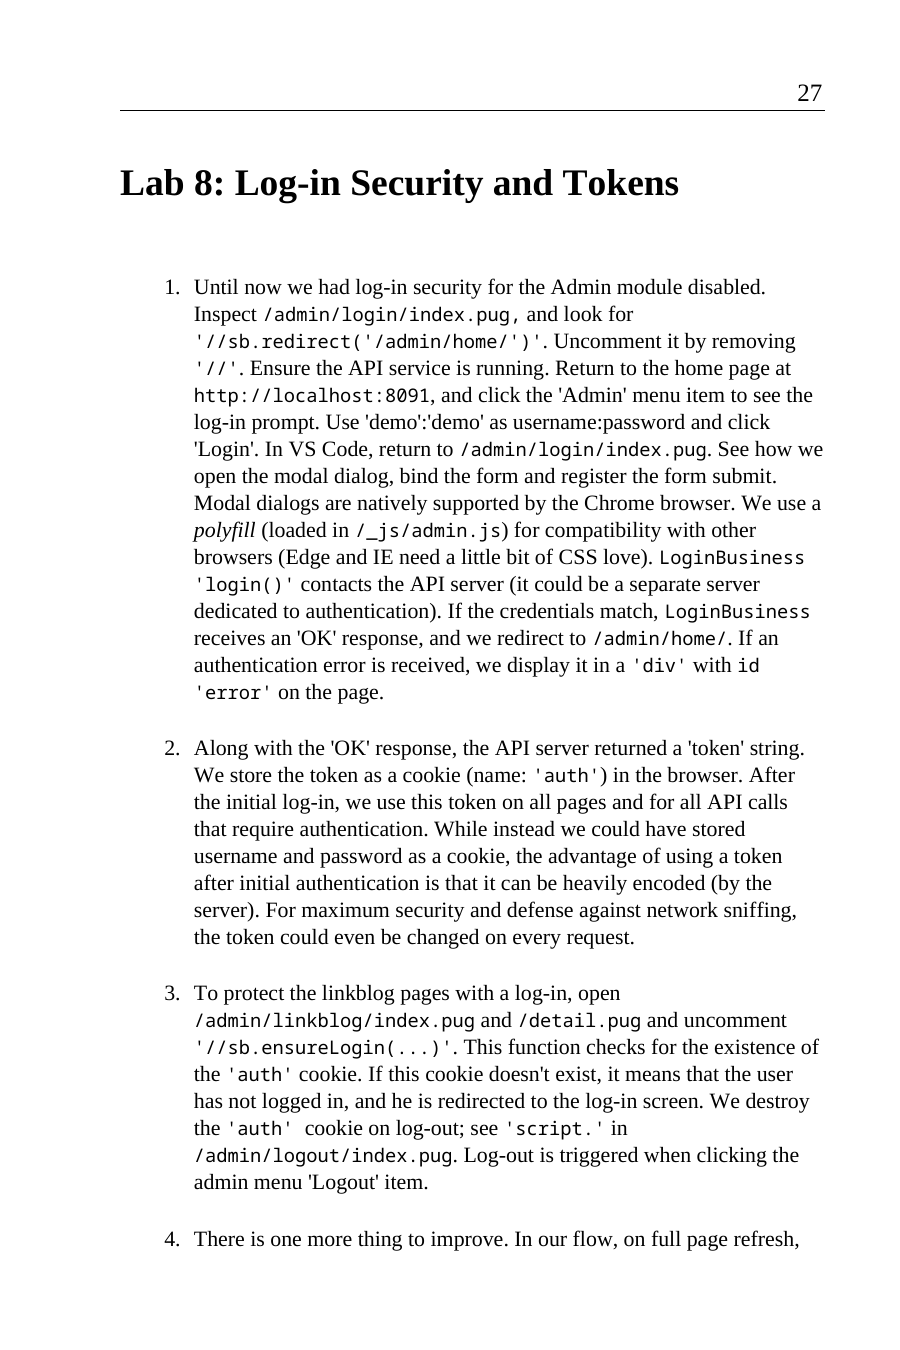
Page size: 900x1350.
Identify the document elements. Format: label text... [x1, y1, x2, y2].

list To protect the linkblog pages with a log-in, open /admin/linkblog/index.pug and /detail.pug and uncomment '//sb.ensureLogin(...)'. This function checks for the existence of the 'auth' cookie. If this cookie doesn't exist, it means that the user has not logged in, and he is redirected to the log-in screen. We destroy the 'auth' cookie on log-out; see 'script.' in /admin/logout/index.pug. Log-out is triggered when clicking the admin menu 'Logout' item. [164, 979, 825, 1195]
list There is one more thing to improve. In our flow, on full page refresh, [164, 1224, 825, 1252]
subtitle Lab 8: Log-in Security and Tokens [120, 161, 825, 204]
list Until now we had log-in security for the Admin module disabled. Inspect /admin/login/index.pug, and look for '//sb.redirect('/admin/home/')'. Uncomment it by removing '//'. Ensure the API service is running. Return to the home page at http://localhost:8091, and click the 'Admin' menu item to see the log-in prompt. Use 'demo':'demo' as username:password and click 'Login'. In VS Code, return to /admin/login/index.pug. See how we open the modal dialog, bind the form and register the form submit. Modal dialogs are natively supported by the Chrome browser. We use a polyfill (loaded in /_js/admin.js) for compatibility with other browsers (Edge and IE need a little bit of CSS love). LoginBusiness 'login()' contacts the API server (it could be a separate server dedicated to authentication). If the credentials match, LoginBusiness receives an 'OK' response, and we redirect to /admin/home/. If an authentication error is received, we display it in a 'div' with id 'error' on the page. [164, 273, 825, 704]
list Along with the 'OK' response, the API server returned a 'token' string. We store the token as a cookie (name: 'auth') in the browser. After the initial log-in, we use this token on all pages and for all API calls that require authentication. While instead we could have stored username and password as a cookie, the advantage of using a token after initial authentication is that it can be heavily encoded (by the server). For maximum security and defense against network sniffing, the token could even be changed on every request. [164, 734, 825, 950]
